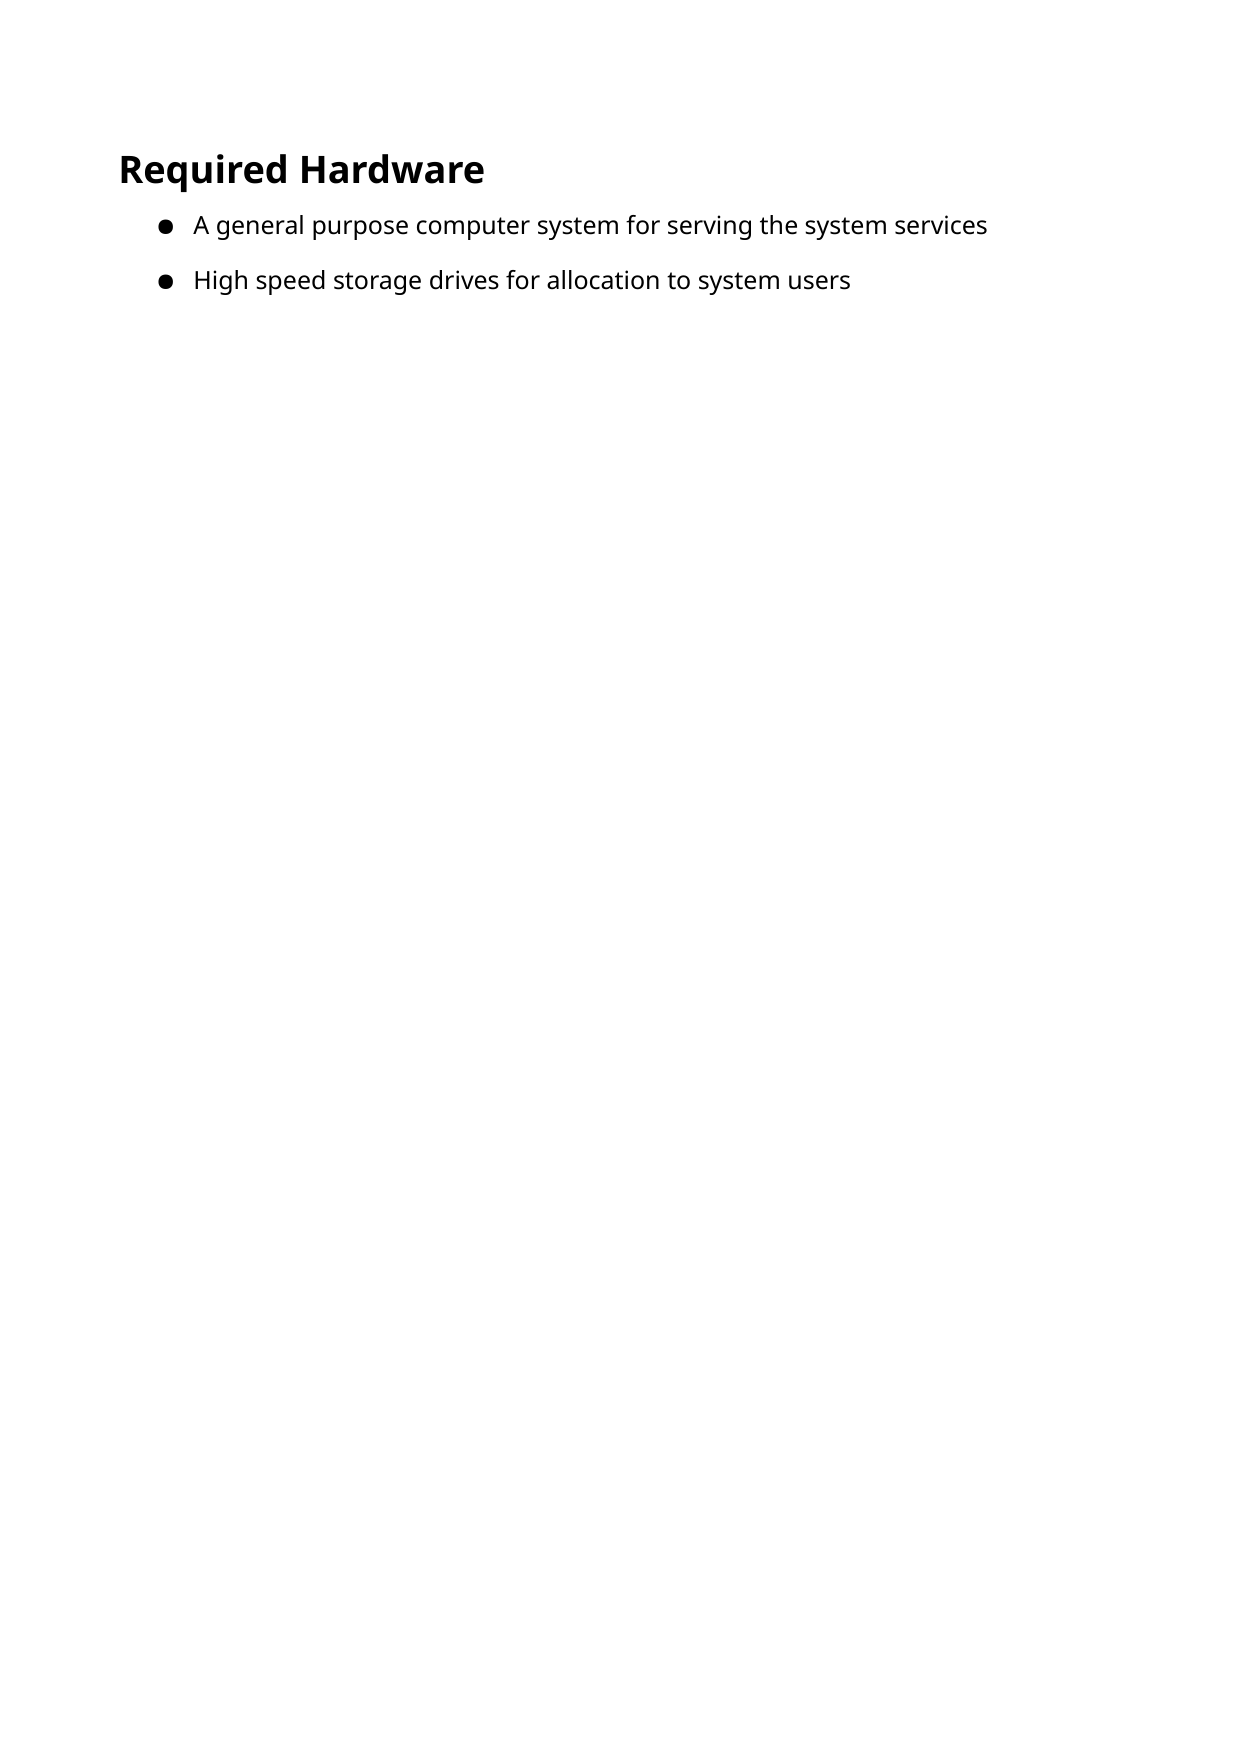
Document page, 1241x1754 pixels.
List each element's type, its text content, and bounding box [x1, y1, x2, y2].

list A general purpose computer system for serving the system services [156, 207, 1122, 241]
subtitle Required Hardware [118, 143, 1122, 195]
list High speed storage drives for allocation to system users [156, 263, 1122, 297]
